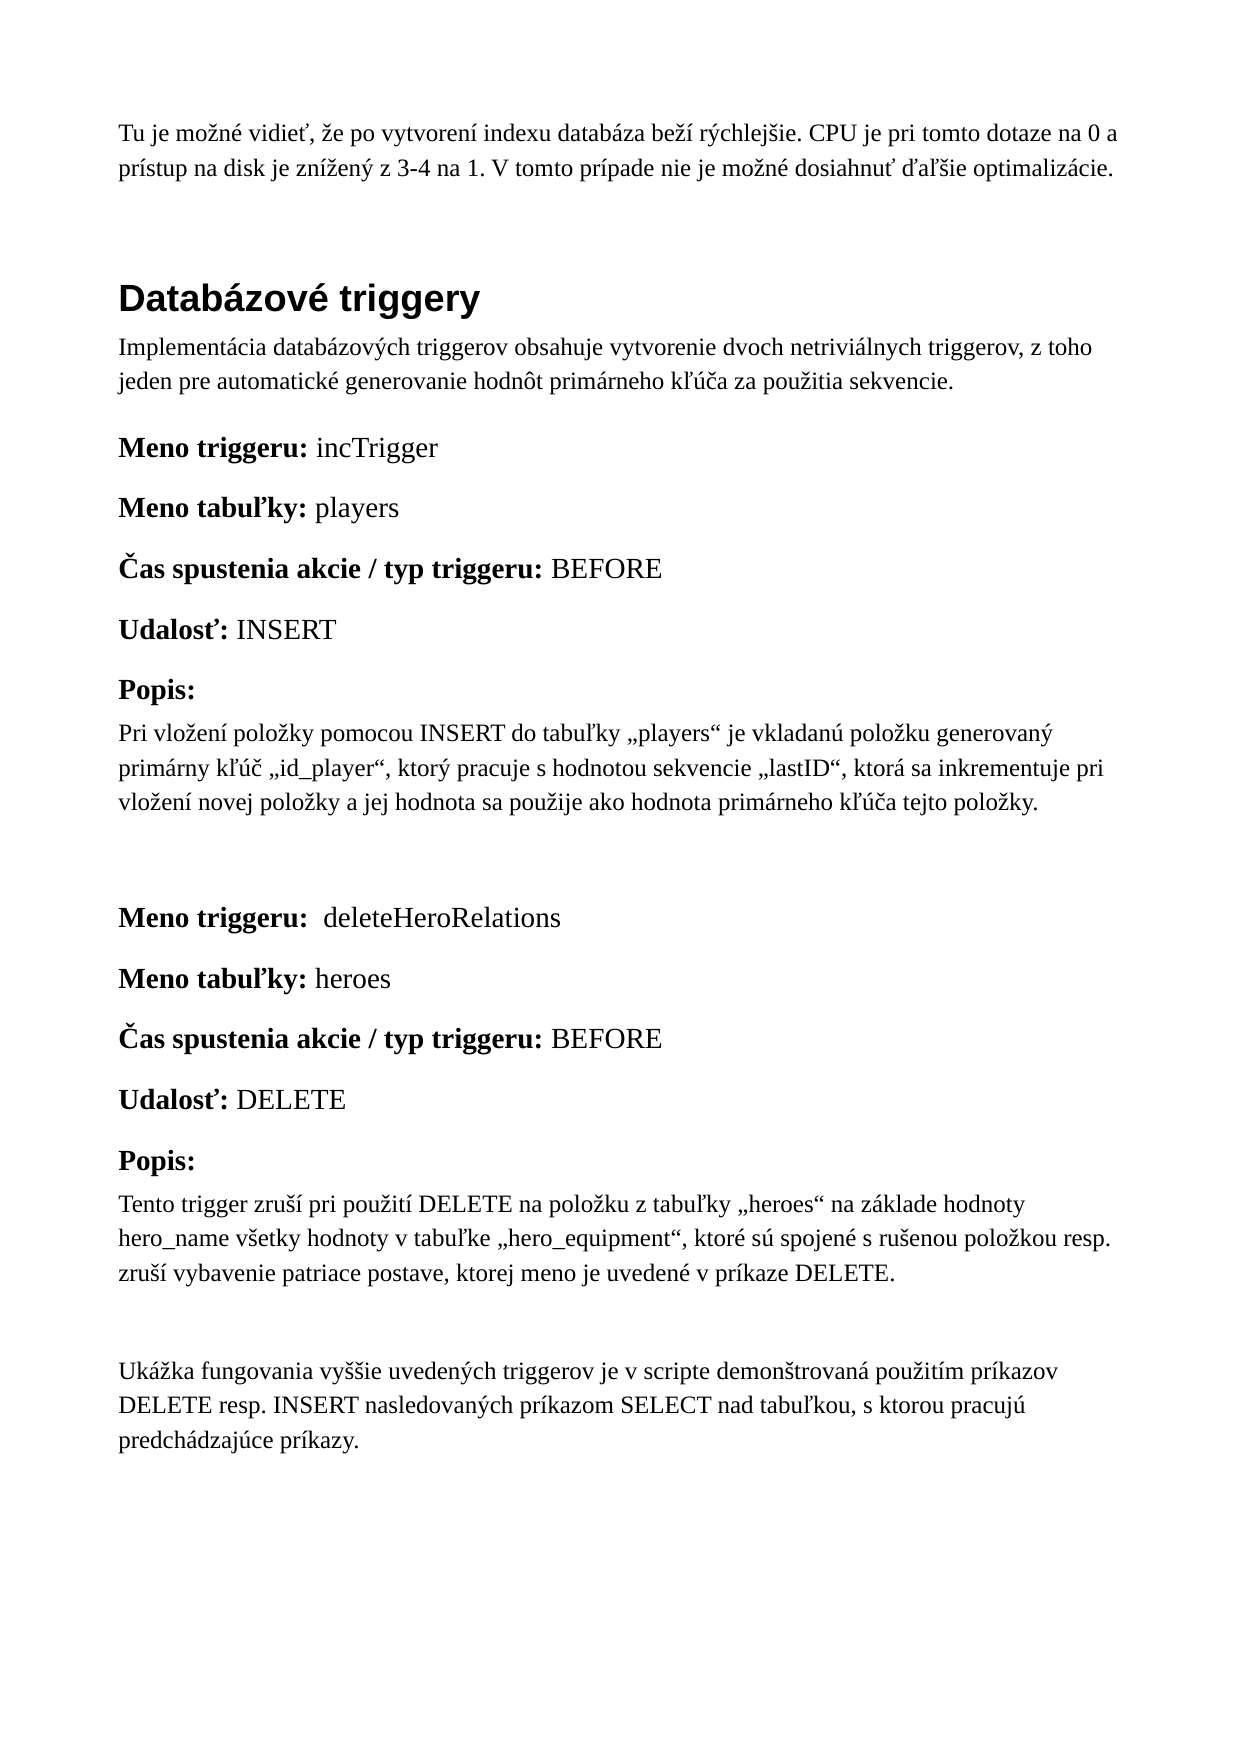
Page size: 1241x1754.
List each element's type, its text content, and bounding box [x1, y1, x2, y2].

subtitle Udalosť: INSERT [118, 612, 1122, 645]
subtitle Meno triggeru: deleteHeroRelations [118, 900, 1122, 934]
subtitle Meno tabuľky: players [118, 491, 1122, 524]
subtitle Meno triggeru: incTrigger [118, 430, 1122, 463]
subtitle Meno tabuľky: heroes [118, 961, 1122, 994]
subtitle Čas spustenia akcie / typ triggeru: BEFORE [118, 551, 1122, 585]
subtitle Databázové triggery [118, 276, 1122, 319]
text Implementácia databázových triggerov obsahuje vytvorenie dvoch netriviálnych triggerov, z toho jeden pre automatické generovanie hodnôt primárneho kľúča za použitia sekvencie. [118, 332, 1122, 395]
subtitle Popis: [118, 672, 1122, 706]
text Tu je možné vidieť, že po vytvorení indexu databáza beží rýchlejšie. CPU je pri tomto dotaze na 0 a prístup na disk je znížený z 3-4 na 1. V tomto prípade nie je možné dosiahnuť ďaľšie optimalizácie. [118, 118, 1122, 181]
text Pri vložení položky pomocou INSERT do tabuľky „players“ je vkladanú položku generovaný primárny kľúč „id_player“, ktorý pracuje s hodnotou sekvencie „lastID“, ktorá sa inkrementuje pri vložení novej položky a jej hodnota sa použije ako hodnota primárneho kľúča tejto položky. [118, 718, 1122, 816]
subtitle Popis: [118, 1143, 1122, 1176]
text Tento trigger zruší pri použití DELETE na položku z tabuľky „heroes“ na základe hodnoty hero_name všetky hodnoty v tabuľke „hero_equipment“, ktoré sú spojené s rušenou položkou resp. zruší vybavenie patriace postave, ktorej meno je uvedené v príkaze DELETE. [118, 1189, 1122, 1286]
text Ukážka fungovania vyššie uvedených triggerov je v scripte demonštrovaná použitím príkazov DELETE resp. INSERT nasledovaných príkazom SELECT nad tabuľkou, s ktorou pracujú predchádzajúce príkazy. [118, 1356, 1122, 1453]
subtitle Čas spustenia akcie / typ triggeru: BEFORE [118, 1021, 1122, 1055]
subtitle Udalosť: DELETE [118, 1082, 1122, 1116]
